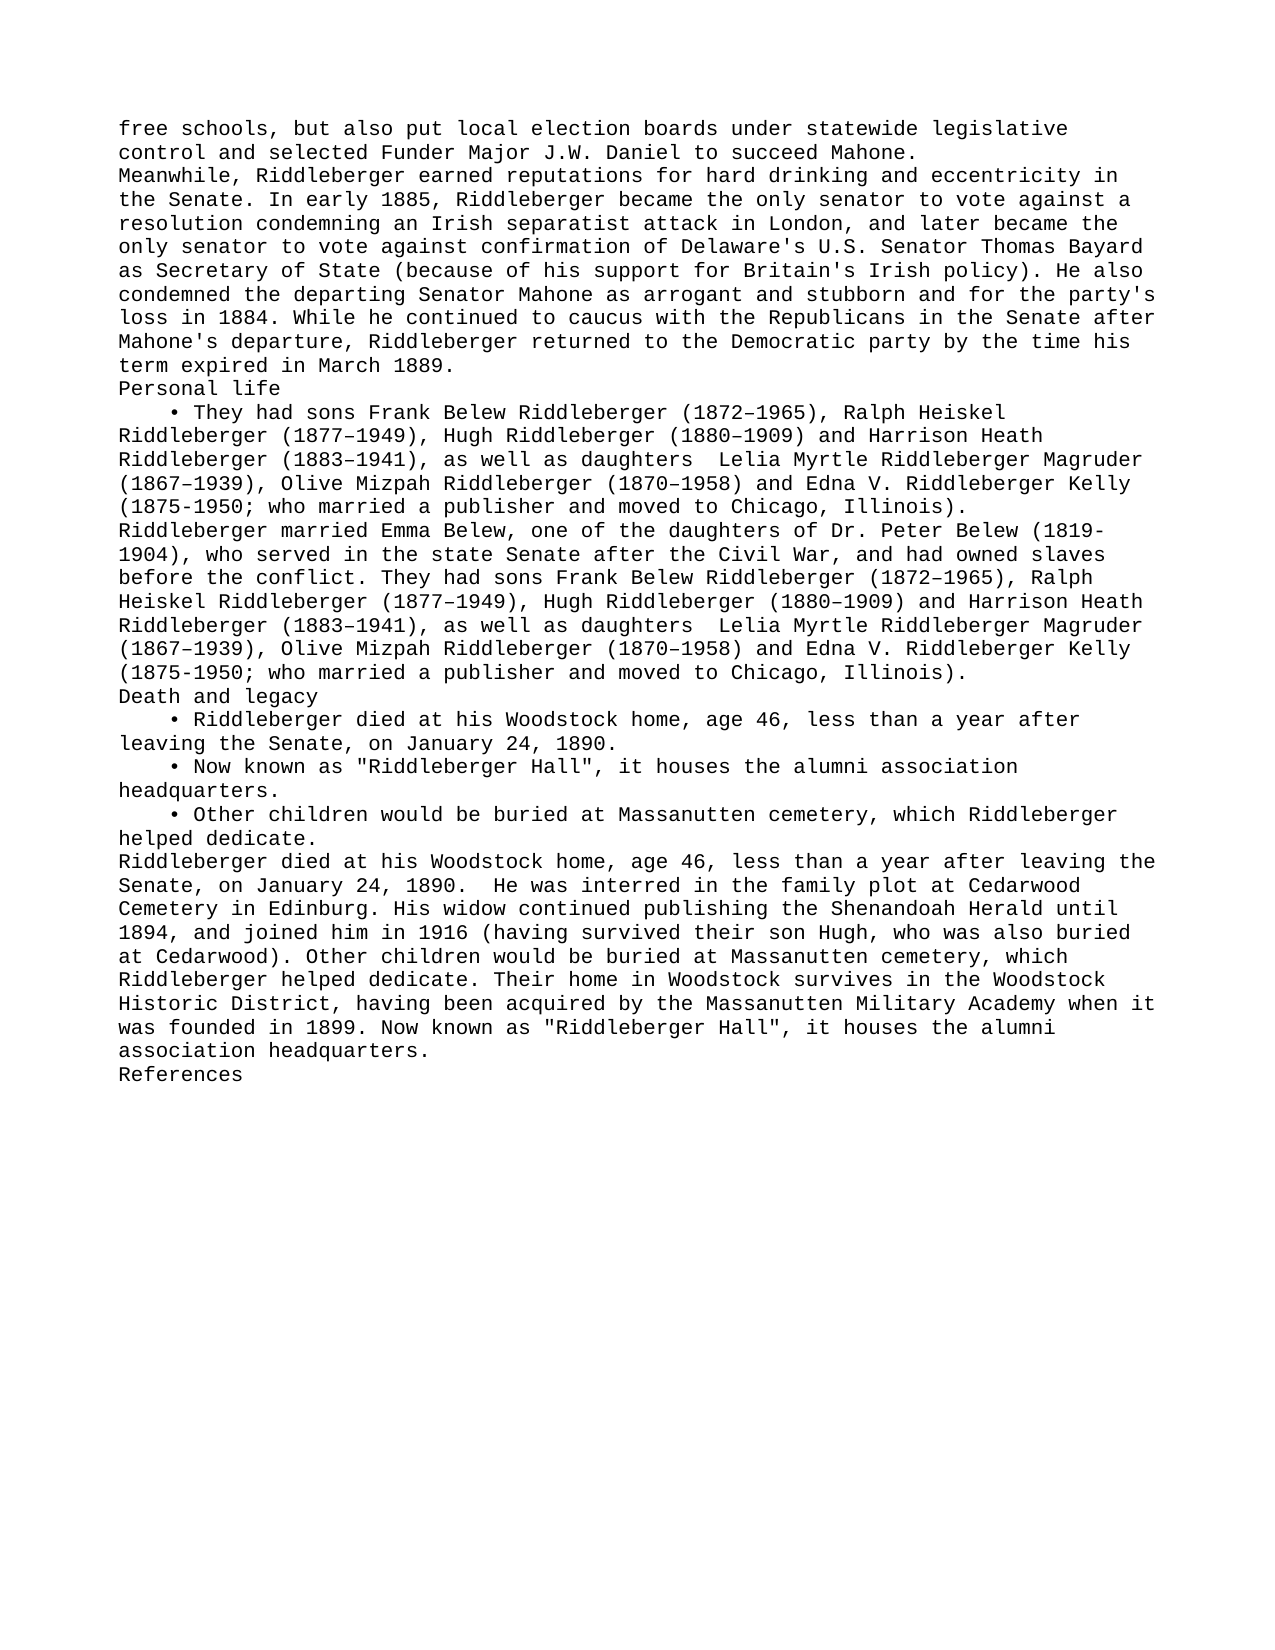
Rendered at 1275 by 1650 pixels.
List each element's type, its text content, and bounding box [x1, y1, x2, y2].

text Death and legacy [118, 686, 1157, 709]
text References [118, 1064, 1157, 1088]
text • Other children would be buried at Massanutten cemetery, which Riddleberger helped dedicate. [118, 804, 1157, 851]
text free schools, but also put local election boards under statewide legislative control and selected Funder Major J.W. Daniel to succeed Mahone. [118, 118, 1157, 165]
text Personal life [118, 378, 1157, 402]
text Riddleberger married Emma Belew, one of the daughters of Dr. Peter Belew (1819-1904), who served in the state Senate after the Civil War, and had owned slaves before the conflict. They had sons Frank Belew Riddleberger (1872–1965), Ralph Heiskel Riddleberger (1877–1949), Hugh Riddleberger (1880–1909) and Harrison Heath Riddleberger (1883–1941), as well as daughters Lelia Myrtle Riddleberger Magruder (1867–1939), Olive Mizpah Riddleberger (1870–1958) and Edna V. Riddleberger Kelly (1875-1950; who married a publisher and moved to Chicago, Illinois). [118, 520, 1157, 686]
text • They had sons Frank Belew Riddleberger (1872–1965), Ralph Heiskel Riddleberger (1877–1949), Hugh Riddleberger (1880–1909) and Harrison Heath Riddleberger (1883–1941), as well as daughters Lelia Myrtle Riddleberger Magruder (1867–1939), Olive Mizpah Riddleberger (1870–1958) and Edna V. Riddleberger Kelly (1875-1950; who married a publisher and moved to Chicago, Illinois). [118, 402, 1157, 520]
text Meanwhile, Riddleberger earned reputations for hard drinking and eccentricity in the Senate. In early 1885, Riddleberger became the only senator to vote against a resolution condemning an Irish separatist attack in London, and later became the only senator to vote against confirmation of Delaware's U.S. Senator Thomas Bayard as Secretary of State (because of his support for Britain's Irish policy). He also condemned the departing Senator Mahone as arrogant and stubborn and for the party's loss in 1884. While he continued to caucus with the Republicans in the Senate after Mahone's departure, Riddleberger returned to the Democratic party by the time his term expired in March 1889. [118, 165, 1157, 378]
text • Riddleberger died at his Woodstock home, age 46, less than a year after leaving the Senate, on January 24, 1890. [118, 709, 1157, 757]
text Riddleberger died at his Woodstock home, age 46, less than a year after leaving the Senate, on January 24, 1890. He was interred in the family plot at Cedarwood Cemetery in Edinburg. His widow continued publishing the Shenandoah Herald until 1894, and joined him in 1916 (having survived their son Hugh, who was also buried at Cedarwood). Other children would be buried at Massanutten cemetery, which Riddleberger helped dedicate. Their home in Woodstock survives in the Woodstock Historic District, having been acquired by the Massanutten Military Academy when it was founded in 1899. Now known as "Riddleberger Hall", it houses the alumni association headquarters. [118, 851, 1157, 1064]
text • Now known as "Riddleberger Hall", it houses the alumni association headquarters. [118, 757, 1157, 804]
